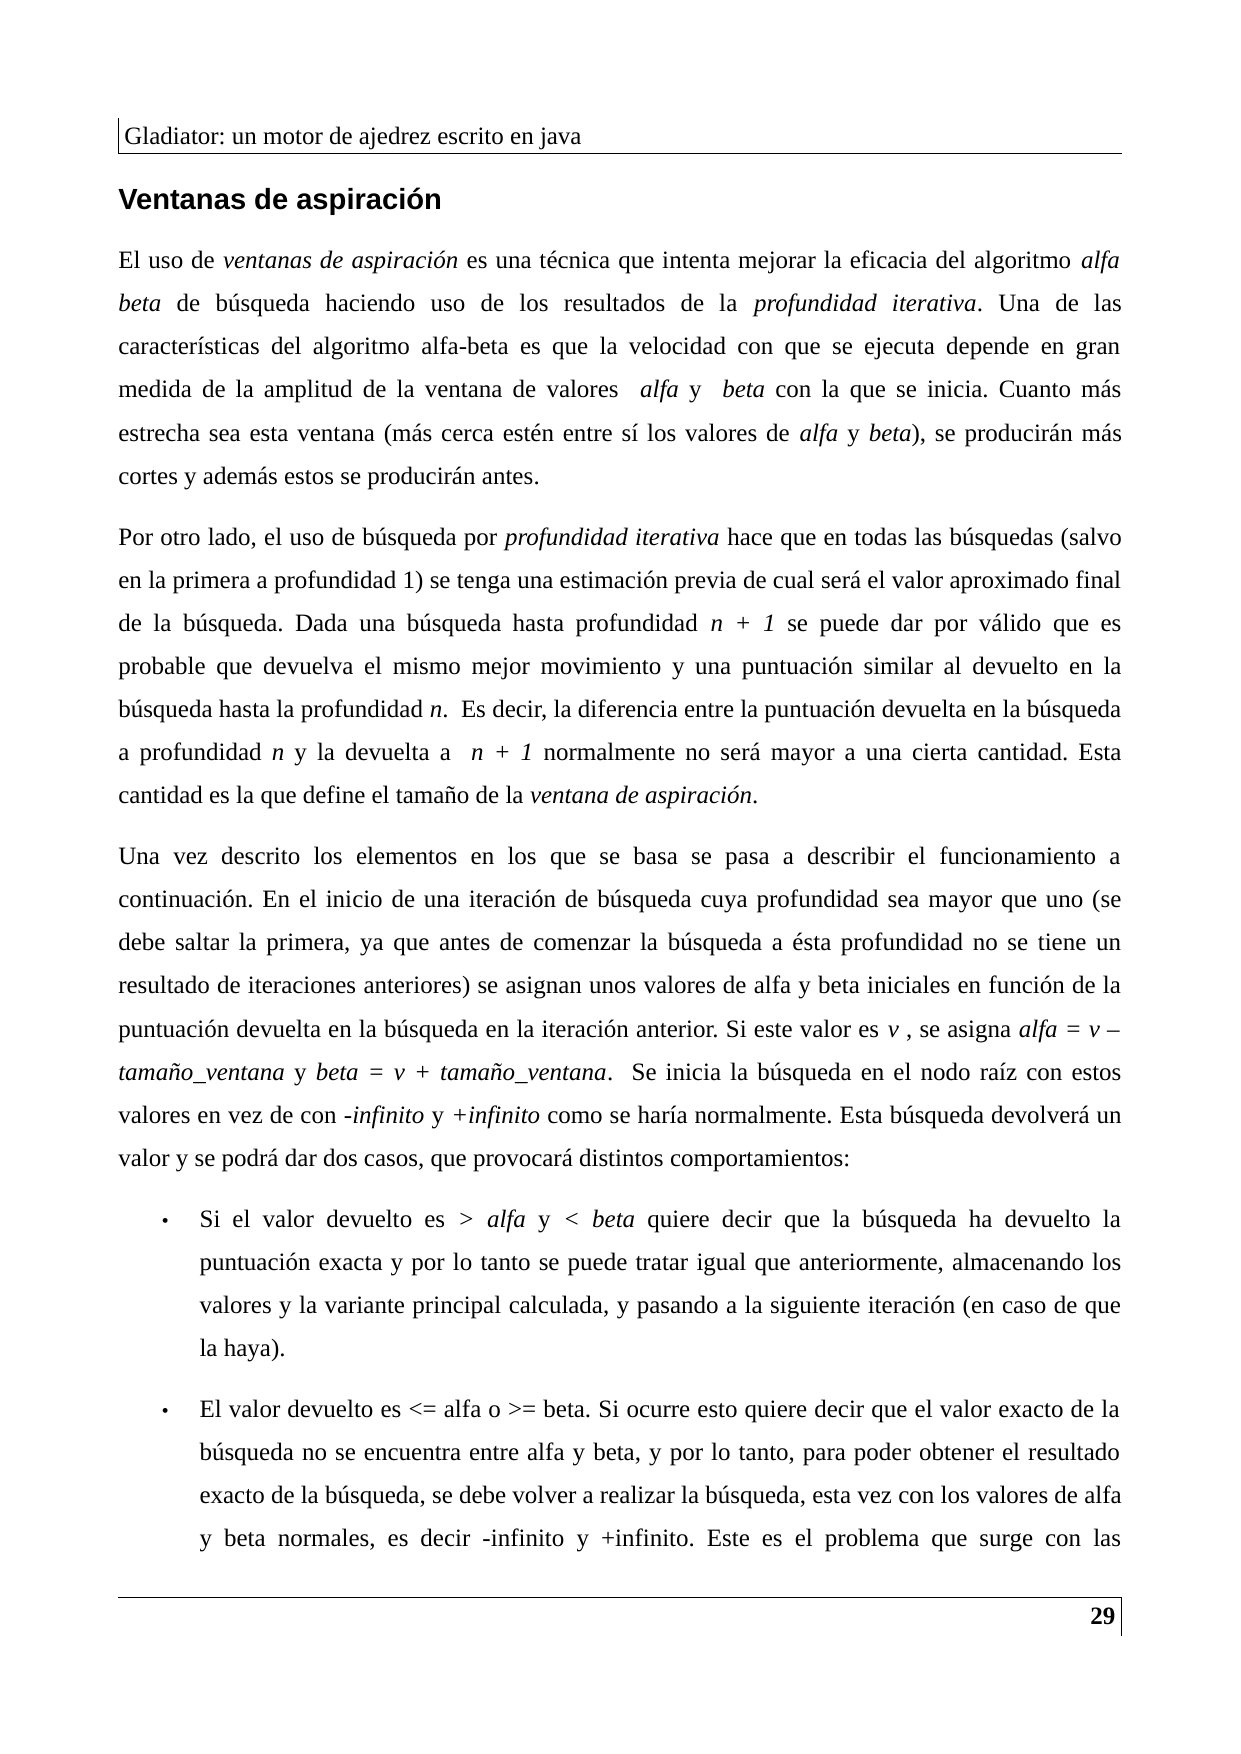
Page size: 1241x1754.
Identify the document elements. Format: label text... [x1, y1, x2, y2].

list Si el valor devuelto es > alfa y < beta quiere decir que la búsqueda ha devuelto la puntuación exacta y por lo tanto se puede tratar igual que anteriormente, almacenando los valores y la variante principal calculada, y pasando a la siguiente iteración (en caso de que la haya). [162, 1204, 1122, 1362]
list El valor devuelto es <= alfa o >= beta. Si ocurre esto quiere decir que el valor exacto de la búsqueda no se encuentra entre alfa y beta, y por lo tanto, para poder obtener el resultado exacto de la búsqueda, se debe volver a realizar la búsqueda, esta vez con los valores de alfa y beta normales, es decir -infinito y +infinito. Este es el problema que surge con las [162, 1394, 1122, 1552]
text El uso de ventanas de aspiración es una técnica que intenta mejorar la eficacia del algoritmo alfa beta de búsqueda haciendo uso de los resultados de la profundidad iterativa. Una de las características del algoritmo alfa-beta es que la velocidad con que se ejecuta depende en gran medida de la amplitud de la ventana de valores alfa y beta con la que se inicia. Cuanto más estrecha sea esta ventana (más cerca estén entre sí los valores de alfa y beta), se producirán más cortes y además estos se producirán antes. [118, 245, 1122, 489]
text Por otro lado, el uso de búsqueda por profundidad iterativa hace que en todas las búsquedas (salvo en la primera a profundidad 1) se tenga una estimación previa de cual será el valor aproximado final de la búsqueda. Dada una búsqueda hasta profundidad n + 1 se puede dar por válido que es probable que devuelva el mismo mejor movimiento y una puntuación similar al devuelto en la búsqueda hasta la profundidad n. Es decir, la diferencia entre la puntuación devuelta en la búsqueda a profundidad n y la devuelta a n + 1 normalmente no será mayor a una cierta cantidad. Esta cantidad es la que define el tamaño de la ventana de aspiración. [118, 522, 1122, 809]
text Una vez descrito los elementos en los que se basa se pasa a describir el funcionamiento a continuación. En el inicio de una iteración de búsqueda cuya profundidad sea mayor que uno (se debe saltar la primera, ya que antes de comenzar la búsqueda a ésta profundidad no se tiene un resultado de iteraciones anteriores) se asignan unos valores de alfa y beta iniciales en función de la puntuación devuelta en la búsqueda en la iteración anterior. Si este valor es v , se asigna alfa = v – tamaño_ventana y beta = v + tamaño_ventana. Se inicia la búsqueda en el nodo raíz con estos valores en vez de con -infinito y +infinito como se haría normalmente. Esta búsqueda devolverá un valor y se podrá dar dos casos, que provocará distintos comportamientos: [118, 841, 1122, 1172]
subtitle Ventanas de aspiración [118, 182, 1122, 216]
